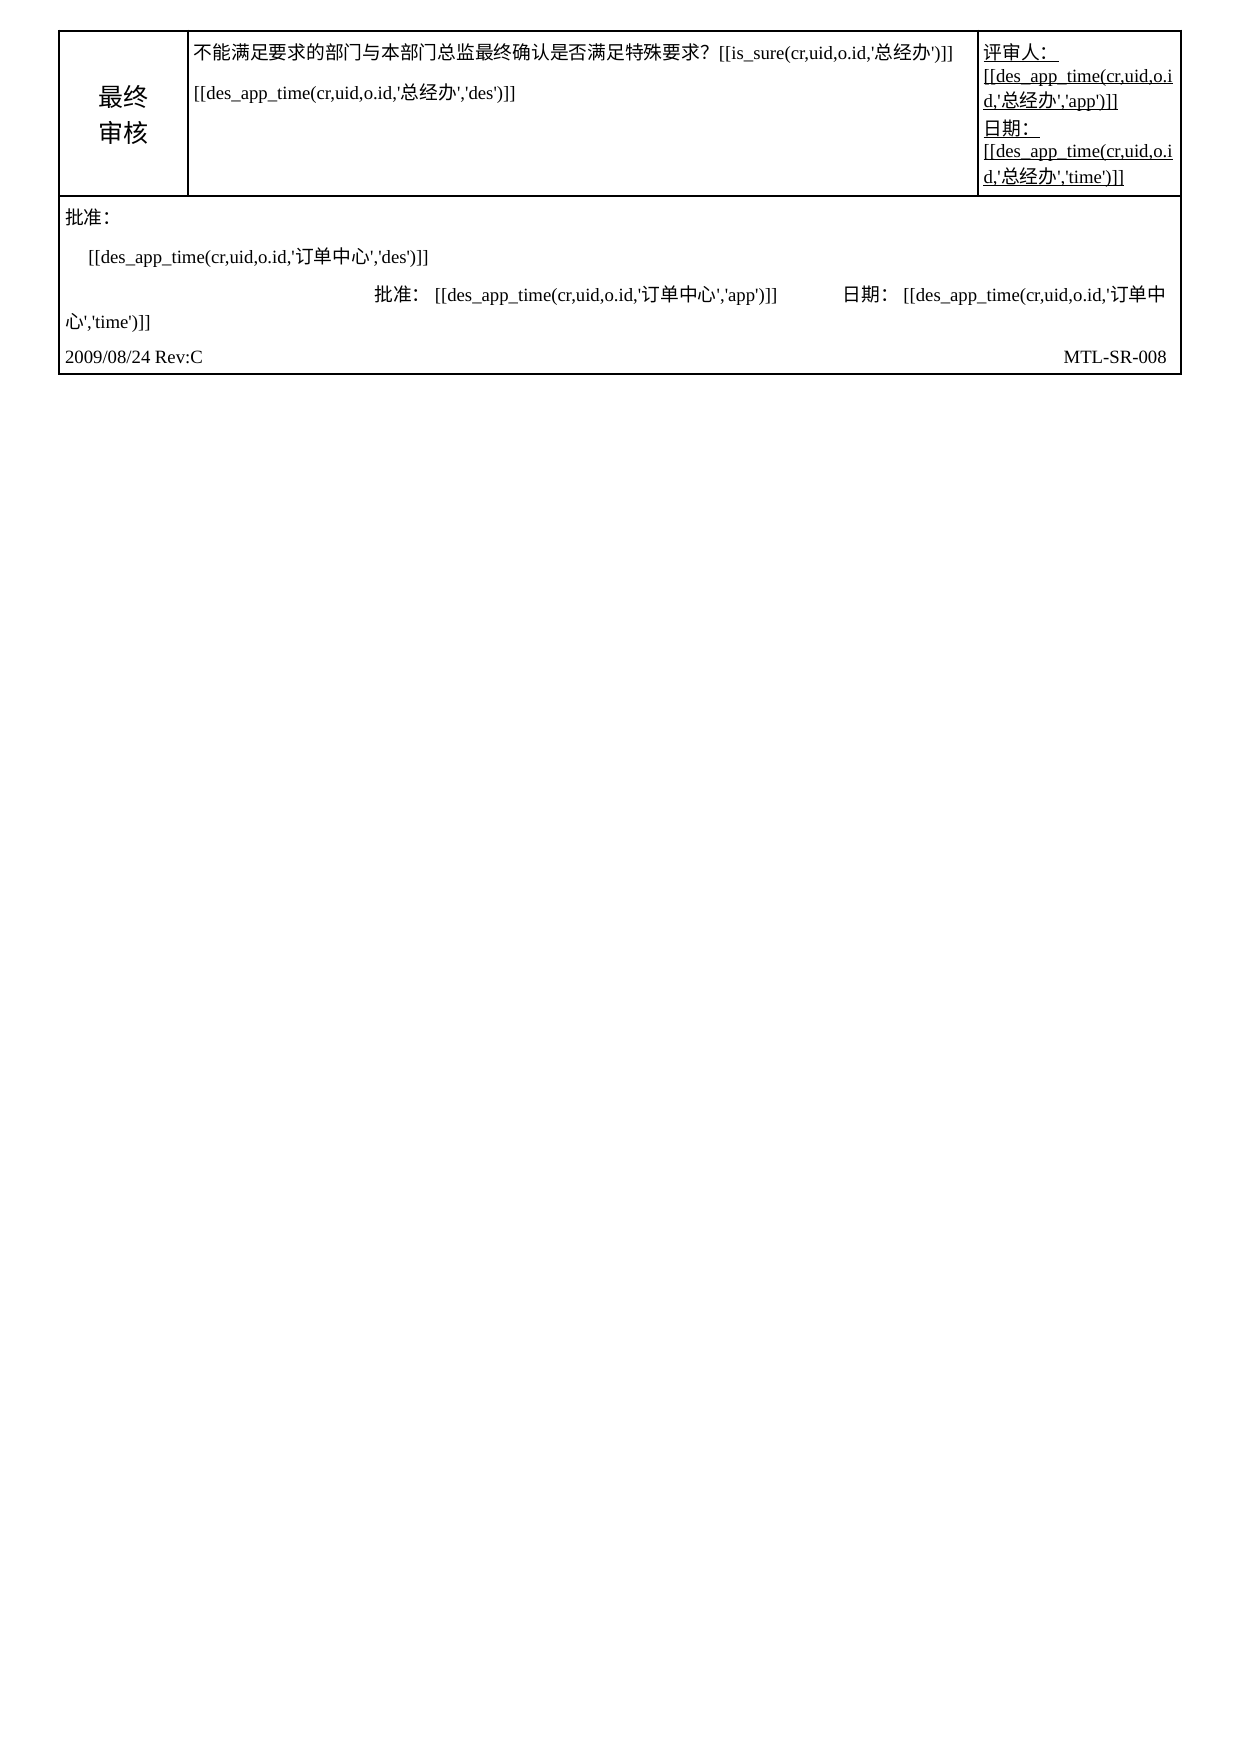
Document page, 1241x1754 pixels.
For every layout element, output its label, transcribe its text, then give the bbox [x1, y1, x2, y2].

table_cell 2009/08/24 Rev:C MTL-SR-008 [60, 340, 1180, 373]
table_cell 批准： [60, 197, 1180, 236]
table_cell [[des_app_time(cr,uid,o.id,'订单中心','des')]] [60, 236, 1180, 274]
table_cell 最终 审核 [60, 32, 187, 195]
table_cell [[des_app_time(cr,uid,o.id,'总经办','des')]] [189, 70, 977, 195]
table_cell 批准： [[des_app_time(cr,uid,o.id,'订单中心','app')]] 日期： [[des_app_time(cr,uid,o.id,'订单中心','time')]] [60, 274, 1180, 340]
table_cell 不能满足要求的部门与本部门总监最终确认是否满足特殊要求？[[is_sure(cr,uid,o.id,'总经办')]] [189, 32, 977, 70]
table_cell 评审人：[[des_app_time(cr,uid,o.id,'总经办','app')]] 日期：[[des_app_time(cr,uid,o.id,'总经办','time')]] [979, 32, 1180, 195]
